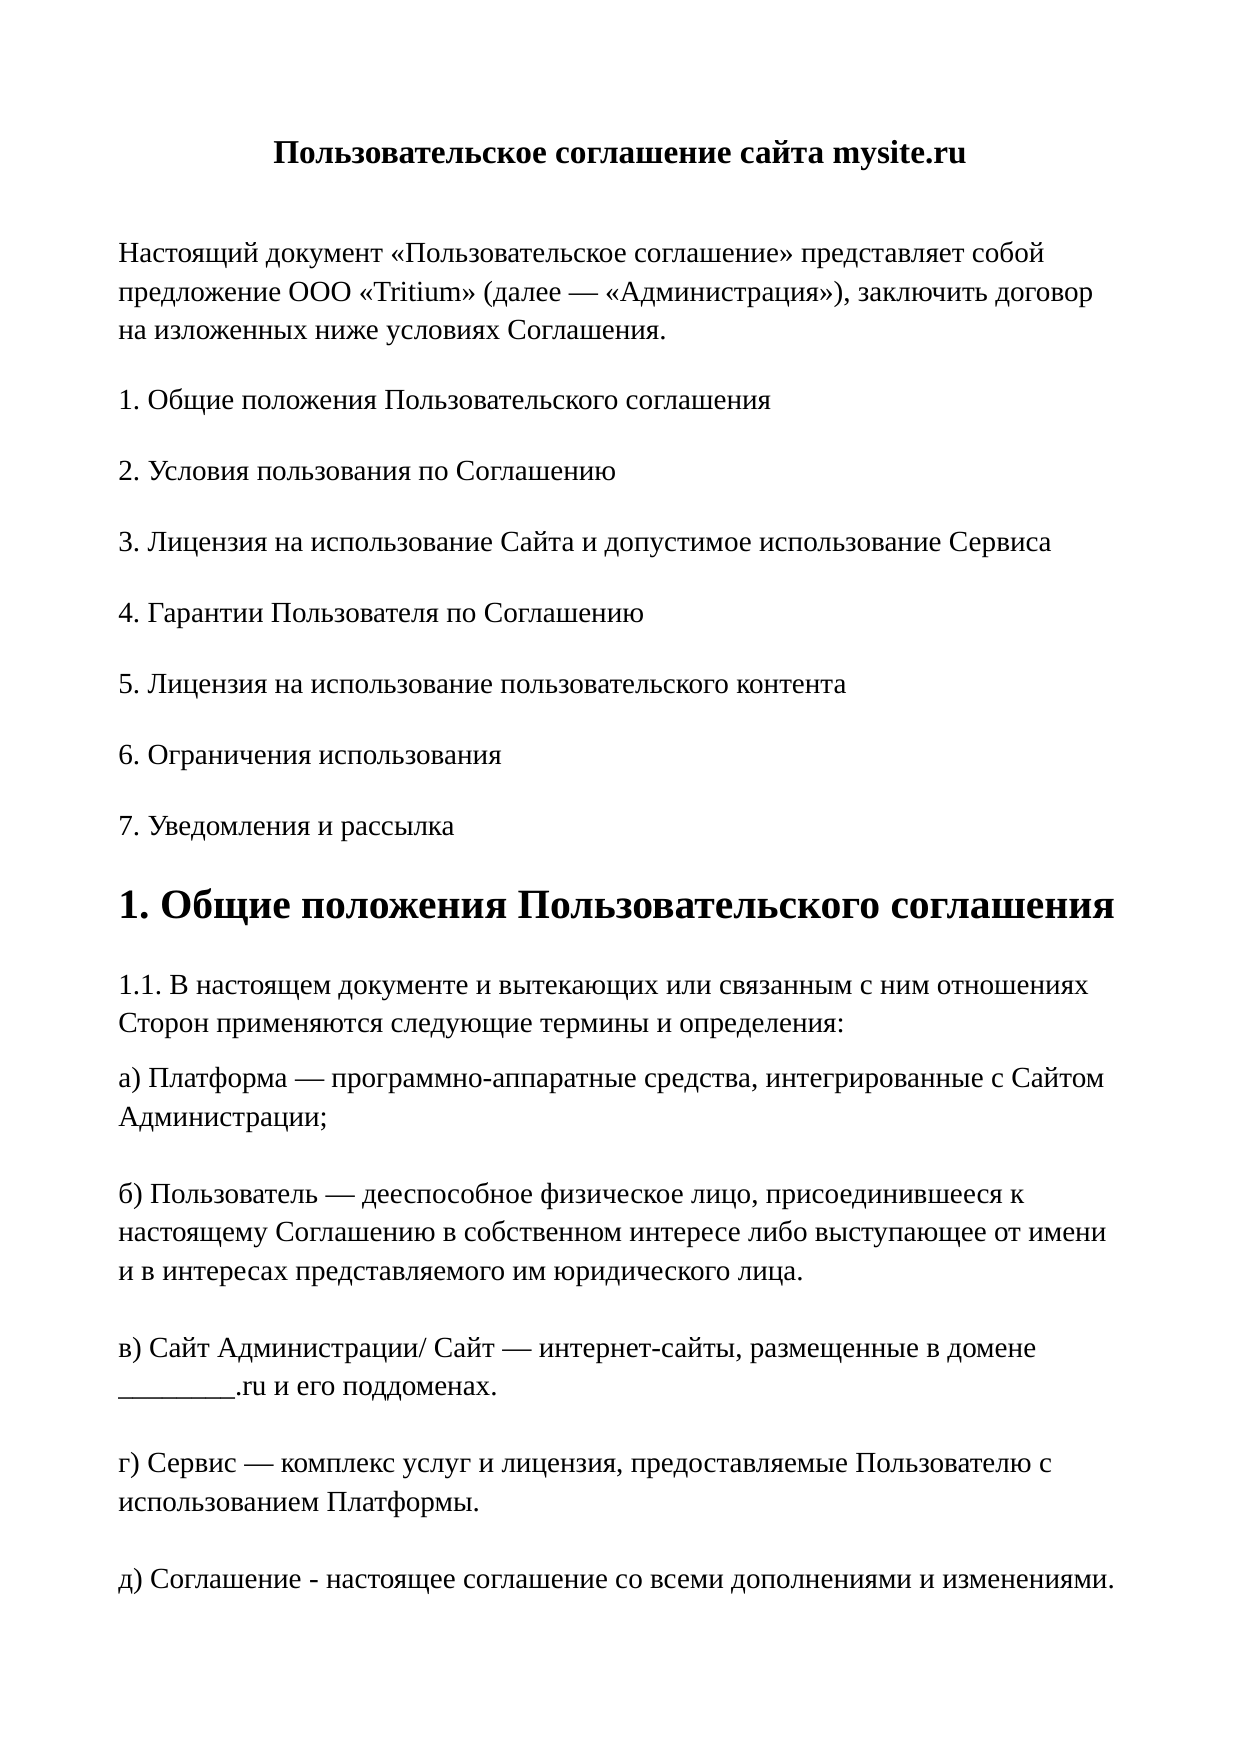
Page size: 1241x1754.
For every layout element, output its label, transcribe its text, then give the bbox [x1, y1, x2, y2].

text 6. Ограничения использования [118, 737, 1122, 771]
text 2. Условия пользования по Соглашению [118, 453, 1122, 486]
text 4. Гарантии Пользователя по Соглашению [118, 595, 1122, 628]
text 1. Общие положения Пользовательского соглашения [118, 382, 1122, 415]
subtitle 1. Общие положения Пользовательского соглашения [118, 879, 1122, 927]
text 1.1. В настоящем документе и вытекающих или связанным с ним отношениях Сторон применяются следующие термины и определения: [118, 967, 1122, 1039]
text Настоящий документ «Пользовательское соглашение» представляет собой предложение ООО «Tritium» (далее — «Администрация»), заключить договор на изложенных ниже условиях Соглашения. [118, 235, 1122, 346]
text 3. Лицензия на использование Сайта и допустимое использование Сервиса [118, 524, 1122, 557]
text а) Платформа — программно-аппаратные средства, интегрированные с Сайтом Администрации; б) Пользователь — дееспособное физическое лицо, присоединившееся к настоящему Соглашению в собственном интересе либо выступающее от имени и в интересах представляемого им юридического лица. в) Сайт Администрации/ Сайт — интернет-сайты, размещенные в домене ________.ru и его поддоменах. г) Сервис — комплекс услуг и лицензия, предоставляемые Пользователю с использованием Платформы. д) Соглашение - настоящее соглашение со всеми дополнениями и изменениями. [118, 1060, 1122, 1595]
text 5. Лицензия на использование пользовательского контента [118, 666, 1122, 699]
subtitle Пользовательское соглашение сайта mysite.ru [118, 133, 1122, 171]
text 7. Уведомления и рассылка [118, 808, 1122, 842]
